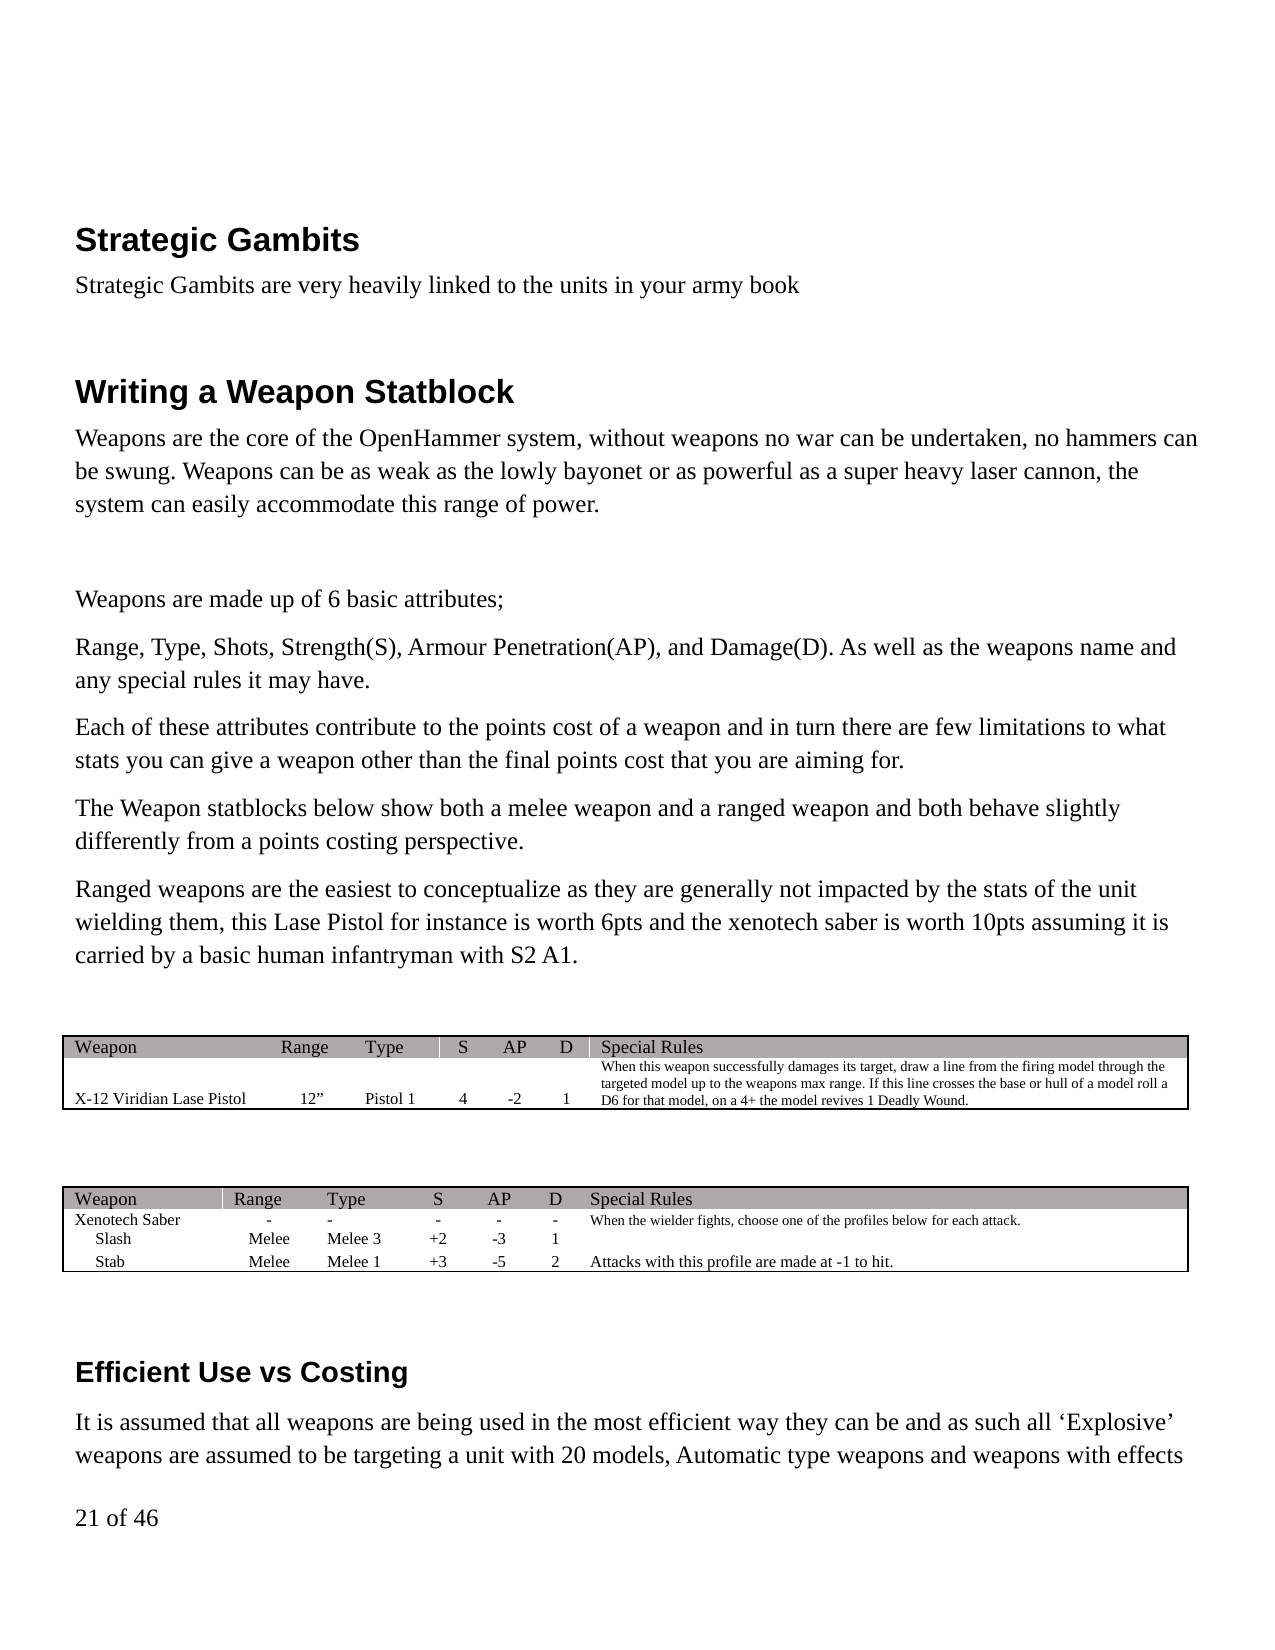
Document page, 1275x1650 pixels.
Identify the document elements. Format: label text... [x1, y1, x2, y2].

table_header AP [486, 1037, 543, 1058]
text Each of these attributes contribute to the points cost of a weapon and in turn there are few limitations to what stats you can give a weapon other than the final points cost that you are aiming for. [75, 712, 1200, 774]
text Range, Type, Shots, Strength(S), Armour Penetration(AP), and Damage(D). As well as the weapons name and any special rules it may have. [75, 632, 1200, 693]
table_cell - [223, 1209, 316, 1228]
table_cell +2 [410, 1229, 466, 1248]
table_cell - [410, 1209, 466, 1228]
table_cell Melee [223, 1229, 316, 1248]
table_cell Stab [64, 1248, 222, 1271]
table_cell -5 [466, 1248, 532, 1271]
text The Weapon statblocks below show both a melee weapon and a ranged weapon and both behave slightly differently from a points costing perspective. [75, 793, 1200, 855]
table_header S [410, 1188, 466, 1209]
table_cell 12” [269, 1058, 354, 1108]
table_header Type [354, 1037, 439, 1058]
subtitle Writing a Weapon Statblock [75, 372, 1200, 410]
table_cell Pistol 1 [354, 1058, 439, 1108]
text Weapons are made up of 6 basic attributes; [75, 584, 1200, 613]
table_cell Xenotech Saber [64, 1209, 222, 1228]
text Weapons are the core of the OpenHammer system, without weapons no war can be undertaken, no hammers can be swung. Weapons can be as weak as the lowly bayonet or as powerful as a super heavy laser cannon, the system can easily accommodate this range of power. [75, 423, 1200, 518]
table_cell Melee 3 [316, 1229, 410, 1248]
text Strategic Gambits are very heavily linked to the units in your army book [75, 271, 1200, 299]
text It is assumed that all weapons are being used in the most efficient way they can be and as such all ‘Explosive’ weapons are assumed to be targeting a unit with 20 models, Automatic type weapons and weapons with effects [75, 1407, 1200, 1468]
subtitle Strategic Gambits [75, 219, 1200, 258]
table_cell 1 [543, 1058, 589, 1108]
table_header S [440, 1037, 486, 1058]
table_cell Attacks with this profile are made at -1 to hit. [579, 1248, 1187, 1271]
table_cell - [466, 1209, 532, 1228]
table_cell Melee [223, 1248, 316, 1271]
text Ranged weapons are the easiest to conceptualize as they are generally not impacted by the stats of the unit wielding them, this Lase Pistol for instance is worth 6pts and the xenotech saber is worth 10pts assuming it is carried by a basic human infantryman with S2 A1. [75, 874, 1200, 968]
table_cell [579, 1229, 1187, 1248]
table_header Range [269, 1037, 354, 1058]
table_header Weapon [64, 1037, 269, 1058]
table_cell -2 [486, 1058, 543, 1108]
table_cell +3 [410, 1248, 466, 1271]
table_cell X-12 Viridian Lase Pistol [64, 1058, 269, 1108]
table_header Type [316, 1188, 410, 1209]
table_header Special Rules [590, 1037, 1187, 1058]
table_cell - [316, 1209, 410, 1228]
table_header Special Rules [579, 1188, 1187, 1209]
table_header D [543, 1037, 589, 1058]
table_cell 1 [532, 1229, 579, 1248]
table_cell When this weapon successfully damages its target, draw a line from the firing model through the targeted model up to the weapons max range. If this line crosses the base or hull of a model roll a D6 for that model, on a 4+ the model revives 1 Deadly Wound. [590, 1058, 1187, 1108]
table_cell 2 [532, 1248, 579, 1271]
table_cell - [532, 1209, 579, 1228]
table_header Range [223, 1188, 316, 1209]
table_header AP [466, 1188, 532, 1209]
table_cell 4 [440, 1058, 486, 1108]
table_header Weapon [64, 1188, 222, 1209]
table_header D [532, 1188, 579, 1209]
table_cell Melee 1 [316, 1248, 410, 1271]
subtitle Efficient Use vs Costing [75, 1355, 1200, 1389]
table_cell Slash [64, 1229, 222, 1248]
table_cell When the wielder fights, choose one of the profiles below for each attack. [579, 1209, 1187, 1228]
table_cell -3 [466, 1229, 532, 1248]
